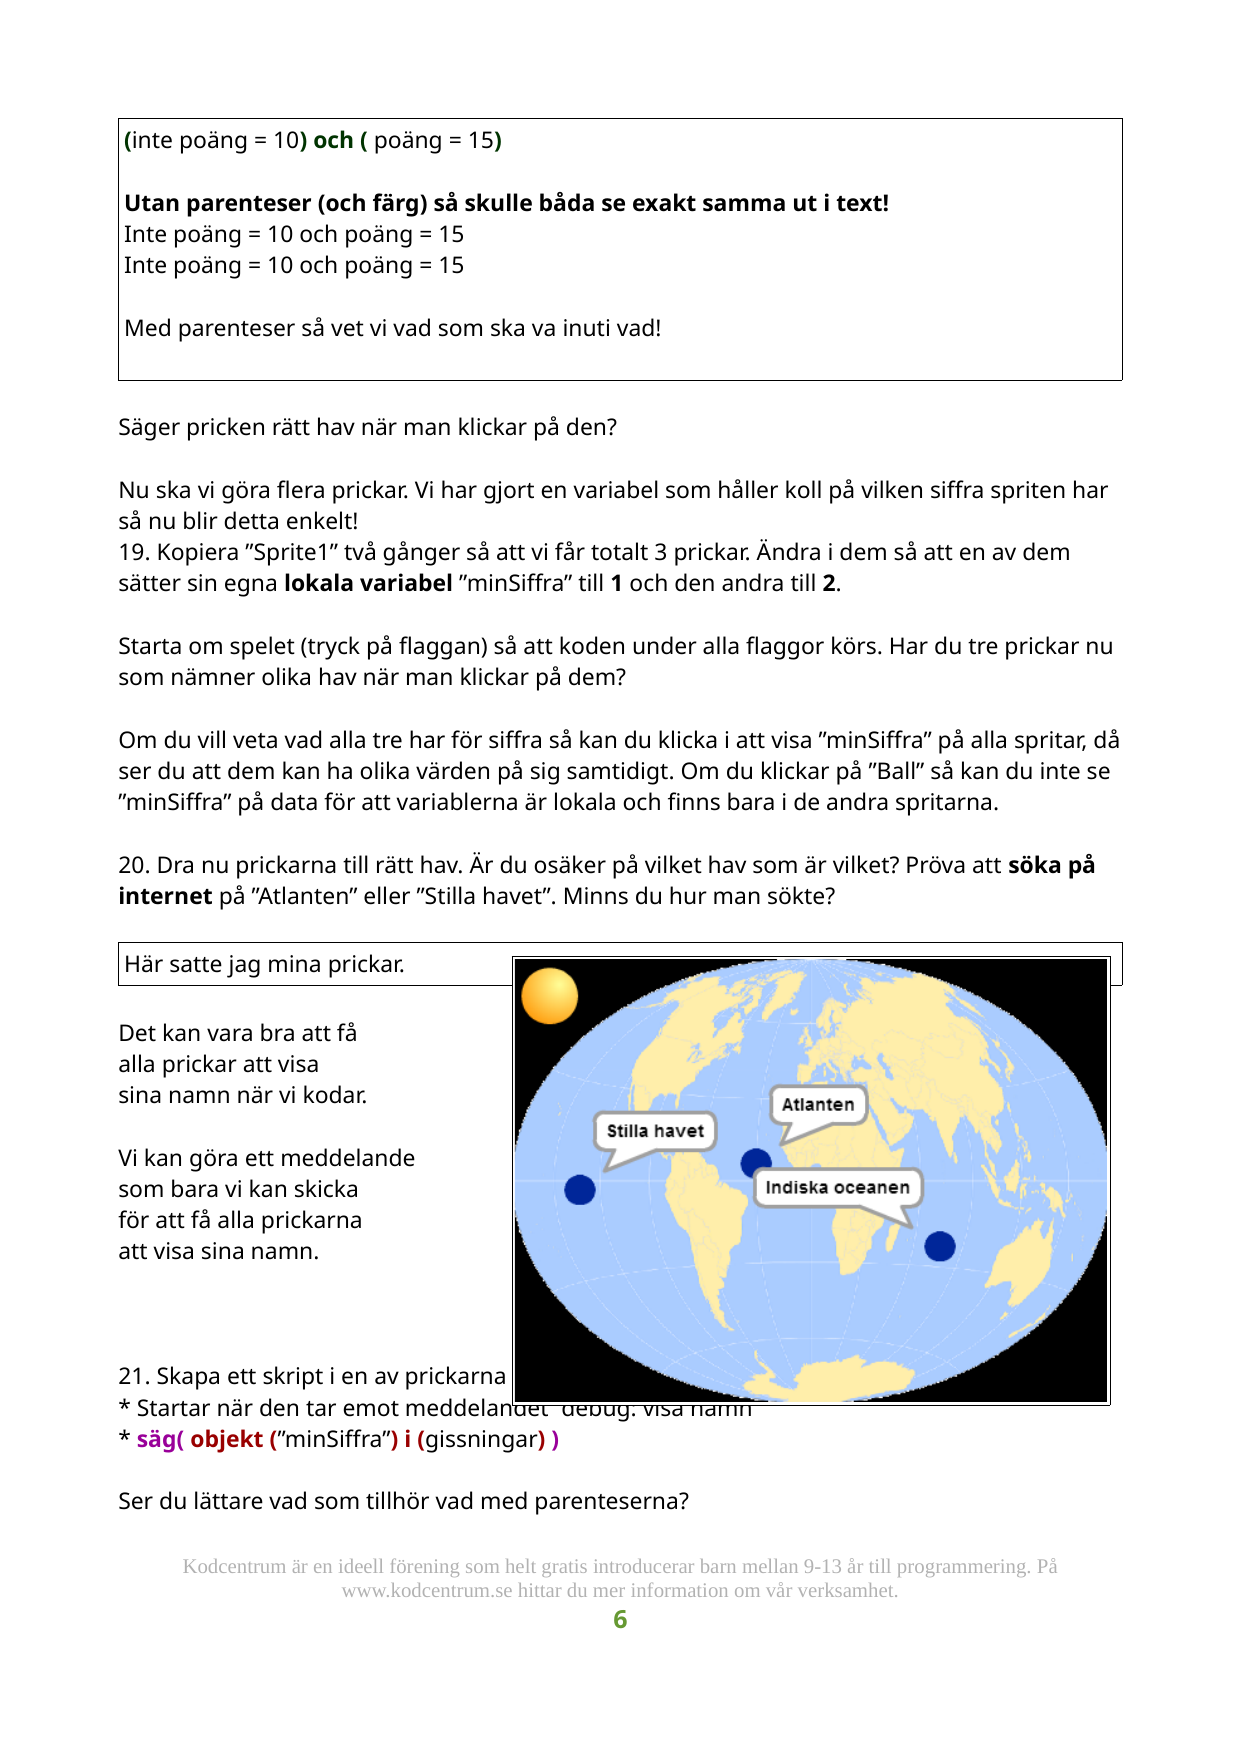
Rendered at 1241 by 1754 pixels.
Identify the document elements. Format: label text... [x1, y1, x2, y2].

table_header Här satte jag mina prickar. [119, 943, 1122, 985]
table_header Här satte jag mina prickar. [513, 957, 1110, 1405]
text Säger pricken rätt hav när man klickar på den? [118, 411, 1122, 442]
picture [514, 959, 1107, 1402]
text att visa sina namn. [118, 1235, 512, 1266]
text * Startar när den tar emot meddelandet ”debug: visa namn” [118, 1391, 1122, 1423]
text Om du vill veta vad alla tre har för siffra så kan du klicka i att visa ”minSiffra” på alla spritar, då ser du att dem kan ha olika värden på sig samtidigt. Om du klickar på ”Ball” så kan du inte se ”minSiffra” på data för att variablerna är lokala och finns bara i de andra spritarna. [118, 723, 1122, 817]
text Nu ska vi göra flera prickar. Vi har gjort en variabel som håller koll på vilken siffra spriten har så nu blir detta enkelt! [118, 473, 1122, 536]
text Ser du lättare vad som tillhör vad med parenteserna? [118, 1485, 1122, 1516]
text alla prickar att visa [118, 1048, 512, 1079]
table_header (inte poäng = 10) och ( poäng = 15) Utan parenteser (och färg) så skulle båda se exakt samma ut i text! Inte poäng = 10 och poäng = 15 Inte poäng = 10 och poäng = 15 Med parenteser så vet vi vad som ska va inuti vad! [119, 119, 1122, 380]
text för att få alla prickarna [118, 1204, 512, 1235]
text Vi kan göra ett meddelande [118, 1141, 512, 1173]
text sina namn när vi kodar. [118, 1079, 512, 1110]
text Starta om spelet (tryck på flaggan) så att koden under alla flaggor körs. Har du tre prickar nu som nämner olika hav när man klickar på dem? [118, 630, 1122, 692]
text 19. Kopiera ”Sprite1” två gånger så att vi får totalt 3 prickar. Ändra i dem så att en av dem sätter sin egna lokala variabel ”minSiffra” till 1 och den andra till 2. [118, 536, 1122, 598]
text som bara vi kan skicka [118, 1173, 512, 1204]
text * säg( objekt (”minSiffra”) i (gissningar) ) [118, 1423, 1122, 1454]
text Det kan vara bra att få [118, 1016, 512, 1048]
text 21. Skapa ett skript i en av prickarna som: [118, 1360, 512, 1391]
text 20. Dra nu prickarna till rätt hav. Är du osäker på vilket hav som är vilket? Pröva att söka på internet på ”Atlanten” eller ”Stilla havet”. Minns du hur man sökte? [118, 848, 1122, 911]
